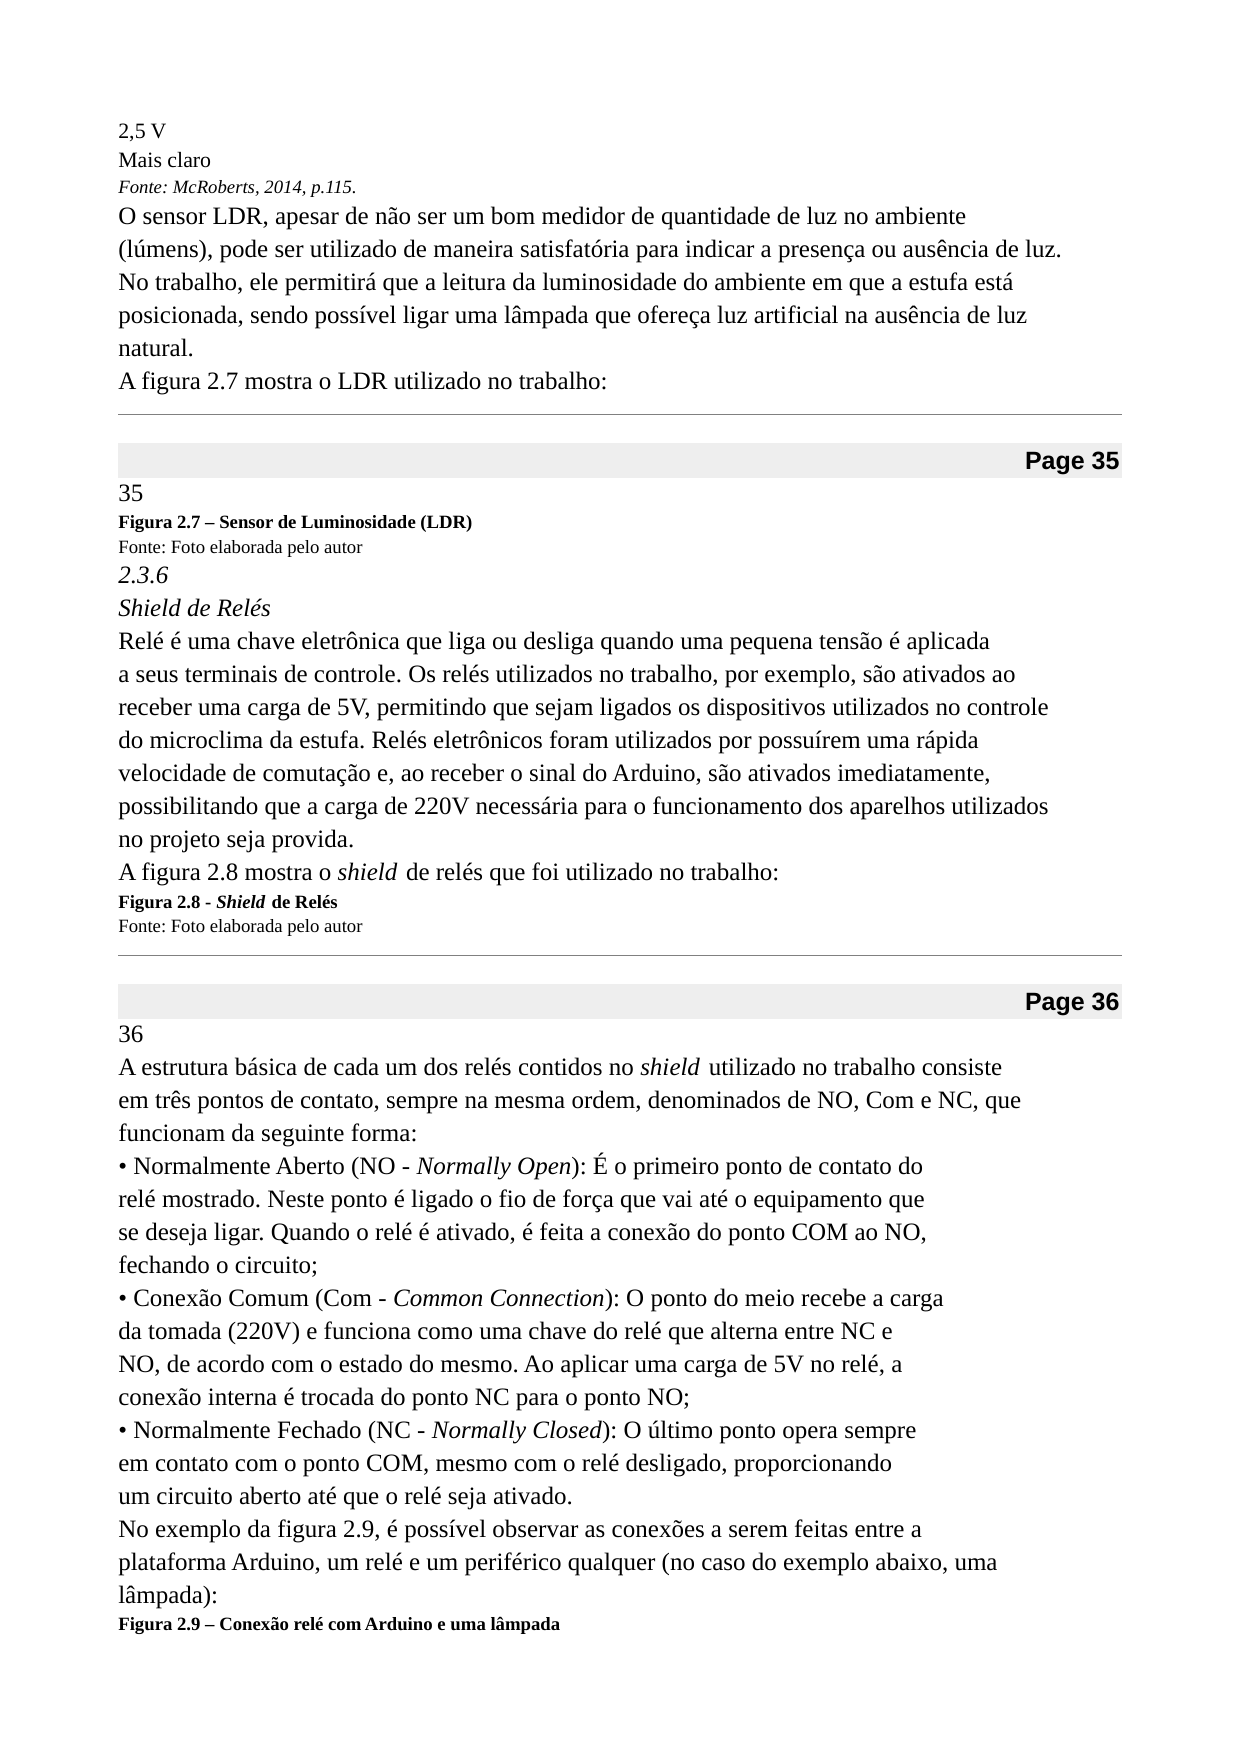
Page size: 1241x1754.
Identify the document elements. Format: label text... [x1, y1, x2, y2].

text Figura 2.9 – Conexão relé com Arduino e uma lâmpada [118, 1613, 1122, 1635]
text Relé é uma chave eletrônica que liga ou desliga quando uma pequena tensão é aplicada [118, 626, 1122, 655]
text NO, de acordo com o estado do mesmo. Ao aplicar uma carga de 5V no relé, a [118, 1349, 1122, 1378]
text 35 [118, 478, 1122, 506]
text relé mostrado. Neste ponto é ligado o fio de força que vai até o equipamento que [118, 1184, 1122, 1213]
text possibilitando que a carga de 220V necessária para o funcionamento dos aparelhos utilizados [118, 791, 1122, 820]
text conexão interna é trocada do ponto NC para o ponto NO; [118, 1382, 1122, 1411]
text No trabalho, ele permitirá que a leitura da luminosidade do ambiente em que a estufa está [118, 267, 1122, 296]
text plataforma Arduino, um relé e um periférico qualquer (no caso do exemplo abaixo, uma [118, 1547, 1122, 1576]
text receber uma carga de 5V, permitindo que sejam ligados os dispositivos utilizados no controle [118, 692, 1122, 721]
text A estrutura básica de cada um dos relés contidos no shield utilizado no trabalho consiste [118, 1052, 1122, 1081]
text em contato com o ponto COM, mesmo com o relé desligado, proporcionando [118, 1448, 1122, 1477]
text • Normalmente Fechado (NC - Normally Closed): O último ponto opera sempre [118, 1415, 1122, 1444]
text A figura 2.7 mostra o LDR utilizado no trabalho: [118, 366, 1122, 395]
text Figura 2.7 – Sensor de Luminosidade (LDR) [118, 511, 1122, 532]
text Fonte: McRoberts, 2014, p.115. [118, 176, 1122, 198]
table_header Page 35 [118, 443, 1122, 478]
text do microclima da estufa. Relés eletrônicos foram utilizados por possuírem uma rápida [118, 725, 1122, 754]
table_header Page 36 [118, 984, 1122, 1019]
text um circuito aberto até que o relé seja ativado. [118, 1481, 1122, 1510]
text 2.3.6 [118, 560, 1122, 589]
text • Conexão Comum (Com - Common Connection): O ponto do meio recebe a carga [118, 1283, 1122, 1312]
text Mais claro [118, 147, 1122, 172]
text funcionam da seguinte forma: [118, 1118, 1122, 1147]
text Fonte: Foto elaborada pelo autor [118, 536, 1122, 557]
text A figura 2.8 mostra o shield de relés que foi utilizado no trabalho: [118, 857, 1122, 886]
text 36 [118, 1019, 1122, 1048]
text Shield de Relés [118, 593, 1122, 622]
text fechando o circuito; [118, 1250, 1122, 1279]
text lâmpada): [118, 1580, 1122, 1609]
text natural. [118, 333, 1122, 362]
text 2,5 V [118, 118, 1122, 143]
text posicionada, sendo possível ligar uma lâmpada que ofereça luz artificial na ausência de luz [118, 300, 1122, 329]
text da tomada (220V) e funciona como uma chave do relé que alterna entre NC e [118, 1316, 1122, 1345]
text No exemplo da figura 2.9, é possível observar as conexões a serem feitas entre a [118, 1514, 1122, 1543]
text em três pontos de contato, sempre na mesma ordem, denominados de NO, Com e NC, que [118, 1085, 1122, 1114]
text a seus terminais de controle. Os relés utilizados no trabalho, por exemplo, são ativados ao [118, 659, 1122, 688]
text • Normalmente Aberto (NO - Normally Open): É o primeiro ponto de contato do [118, 1151, 1122, 1180]
text Figura 2.8 - Shield de Relés [118, 891, 1122, 912]
text O sensor LDR, apesar de não ser um bom medidor de quantidade de luz no ambiente [118, 201, 1122, 229]
text velocidade de comutação e, ao receber o sinal do Arduino, são ativados imediatamente, [118, 758, 1122, 787]
text Fonte: Foto elaborada pelo autor [118, 915, 1122, 937]
text no projeto seja provida. [118, 824, 1122, 853]
text (lúmens), pode ser utilizado de maneira satisfatória para indicar a presença ou ausência de luz. [118, 234, 1122, 263]
text se deseja ligar. Quando o relé é ativado, é feita a conexão do ponto COM ao NO, [118, 1217, 1122, 1246]
